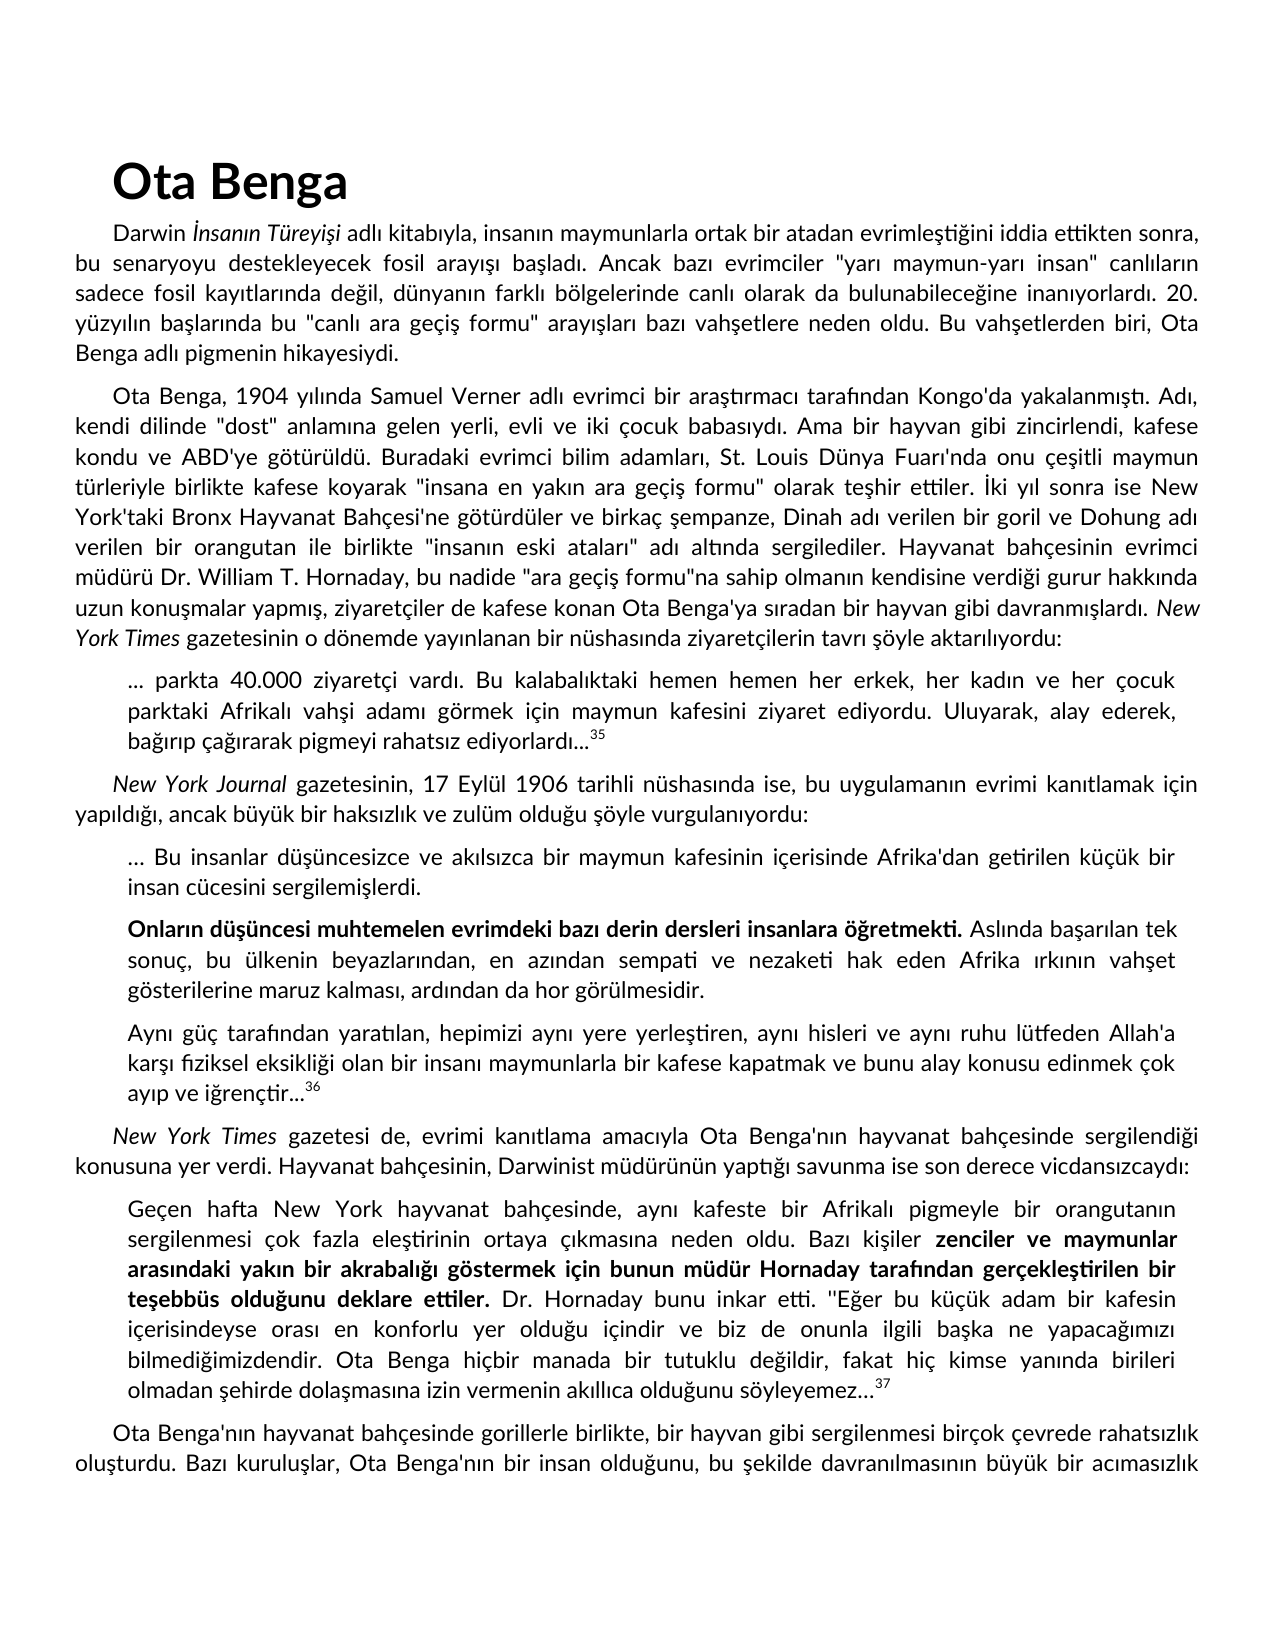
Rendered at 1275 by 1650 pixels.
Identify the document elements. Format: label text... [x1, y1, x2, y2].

text Ota Benga, 1904 yılında Samuel Verner adlı evrimci bir araştırmacı tarafından Kongo'da yakalanmıştı. Adı, kendi dilinde "dost" anlamına gelen yerli, evli ve iki çocuk babasıydı. Ama bir hayvan gibi zincirlendi, kafese kondu ve ABD'ye götürüldü. Buradaki evrimci bilim adamları, St. Louis Dünya Fuarı'nda onu çeşitli maymun türleriyle birlikte kafese koyarak "insana en yakın ara geçiş formu" olarak teşhir ettiler. İki yıl sonra ise New York'taki Bronx Hayvanat Bahçesi'ne götürdüler ve birkaç şempanze, Dinah adı verilen bir goril ve Dohung adı verilen bir orangutan ile birlikte "insanın eski ataları" adı altında sergilediler. Hayvanat bahçesinin evrimci müdürü Dr. William T. Hornaday, bu nadide "ara geçiş formu"na sahip olmanın kendisine verdiği gurur hakkında uzun konuşmalar yapmış, ziyaretçiler de kafese konan Ota Benga'ya sıradan bir hayvan gibi davranmışlardı. New York Times gazetesinin o dönemde yayınlanan bir nüshasında ziyaretçilerin tavrı şöyle aktarılıyordu: [75, 382, 1200, 651]
text New York Times gazetesi de, evrimi kanıtlama amacıyla Ota Benga'nın hayvanat bahçesinde sergilendiği konusuna yer verdi. Hayvanat bahçesinin, Darwinist müdürünün yaptığı savunma ise son derece vicdansızcaydı: [75, 1121, 1200, 1179]
text ... parkta 40.000 ziyaretçi vardı. Bu kalabalıktaki hemen hemen her erkek, her kadın ve her çocuk parktaki Afrikalı vahşi adamı görmek için maymun kafesini ziyaret ediyordu. Uluyarak, alay ederek, bağırıp çağırarak pigmeyi rahatsız ediyorlardı...35 [127, 666, 1177, 754]
text Geçen hafta New York hayvanat bahçesinde, aynı kafeste bir Afrikalı pigmeyle bir orangutanın sergilenmesi çok fazla eleştirinin ortaya çıkmasına neden oldu. Bazı kişiler zenciler ve maymunlar arasındaki yakın bir akrabalığı göstermek için bunun müdür Hornaday tarafından gerçekleştirilen bir teşebbüs olduğunu deklare ettiler. Dr. Hornaday bunu inkar etti. ''Eğer bu küçük adam bir kafesin içerisindeyse orası en konforlu yer olduğu içindir ve biz de onunla ilgili başka ne yapacağımızı bilmediğimizdendir. Ota Benga hiçbir manada bir tutuklu değildir, fakat hiç kimse yanında birileri olmadan şehirde dolaşmasına izin vermenin akıllıca olduğunu söyleyemez…37 [127, 1194, 1177, 1403]
text Darwin İnsanın Türeyişi adlı kitabıyla, insanın maymunlarla ortak bir atadan evrimleştiğini iddia ettikten sonra, bu senaryoyu destekleyecek fosil arayışı başladı. Ancak bazı evrimciler "yarı maymun-yarı insan" canlıların sadece fosil kayıtlarında değil, dünyanın farklı bölgelerinde canlı olarak da bulunabileceğine inanıyorlardı. 20. yüzyılın başlarında bu "canlı ara geçiş formu" arayışları bazı vahşetlere neden oldu. Bu vahşetlerden biri, Ota Benga adlı pigmenin hikayesiydi. [75, 218, 1200, 367]
text Onların düşüncesi muhtemelen evrimdeki bazı derin dersleri insanlara öğretmekti. Aslında başarılan tek sonuç, bu ülkenin beyazlarından, en azından sempati ve nezaketi hak eden Afrika ırkının vahşet gösterilerine maruz kalması, ardından da hor görülmesidir. [127, 915, 1177, 1003]
text … Bu insanlar düşüncesizce ve akılsızca bir maymun kafesinin içerisinde Afrika'dan getirilen küçük bir insan cücesini sergilemişlerdi. [127, 842, 1177, 900]
text Ota Benga'nın hayvanat bahçesinde gorillerle birlikte, bir hayvan gibi sergilenmesi birçok çevrede rahatsızlık oluşturdu. Bazı kuruluşlar, Ota Benga'nın bir insan olduğunu, bu şekilde davranılmasının büyük bir acımasızlık [75, 1418, 1200, 1476]
text New York Journal gazetesinin, 17 Eylül 1906 tarihli nüshasında ise, bu uygulamanın evrimi kanıtlamak için yapıldığı, ancak büyük bir haksızlık ve zulüm olduğu şöyle vurgulanıyordu: [75, 769, 1200, 827]
text Aynı güç tarafından yaratılan, hepimizi aynı yere yerleştiren, aynı hisleri ve aynı ruhu lütfeden Allah'a karşı fiziksel eksikliği olan bir insanı maymunlarla bir kafese kapatmak ve bunu alay konusu edinmek çok ayıp ve iğrençtir...36 [127, 1018, 1177, 1106]
subtitle Ota Benga [112, 150, 1200, 210]
